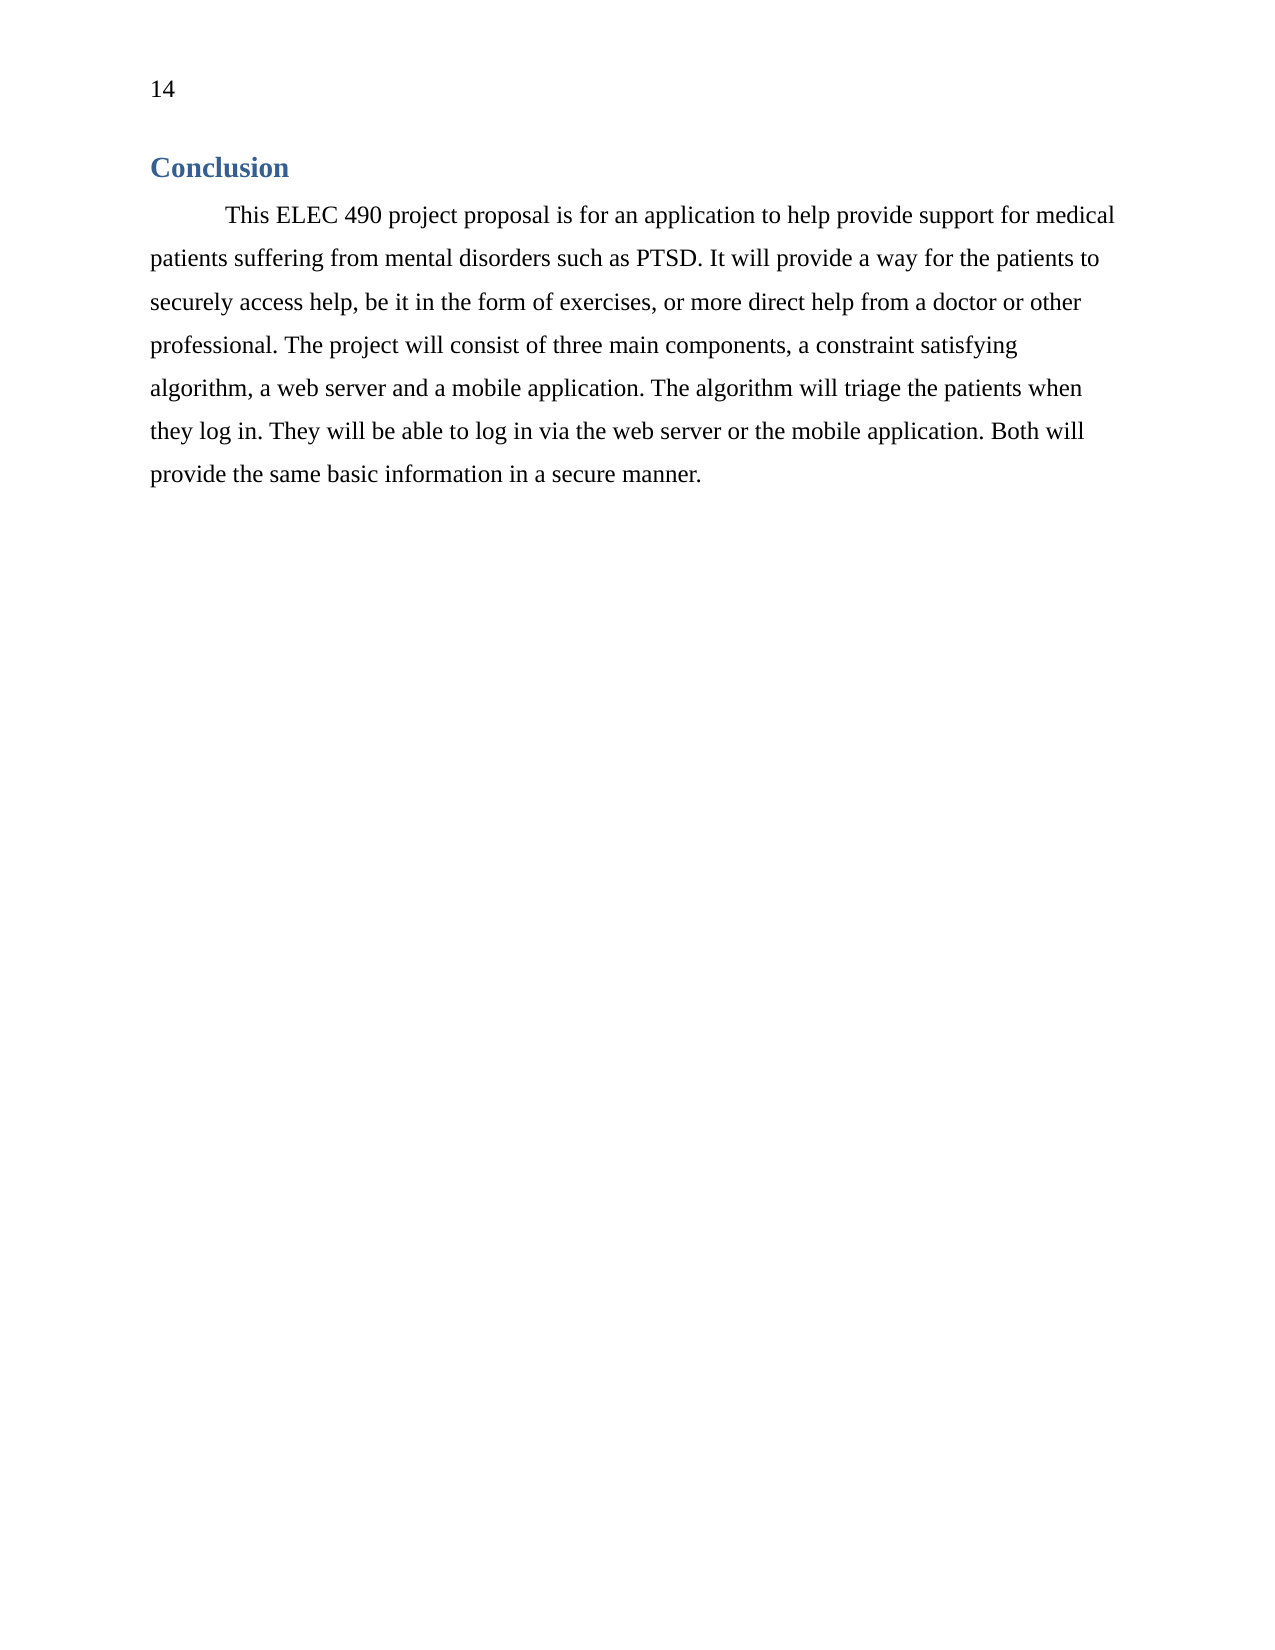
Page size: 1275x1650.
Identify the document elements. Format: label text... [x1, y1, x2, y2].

text This ELEC 490 project proposal is for an application to help provide support for medical patients suffering from mental disorders such as PTSD. It will provide a way for the patients to securely access help, be it in the form of exercises, or more direct help from a doctor or other professional. The project will consist of three main components, a constraint satisfying algorithm, a web server and a mobile application. The algorithm will triage the patients when they log in. They will be able to log in via the web server or the mobile application. Both will provide the same basic information in a secure manner. [150, 200, 1125, 488]
subtitle Conclusion [150, 150, 1125, 183]
